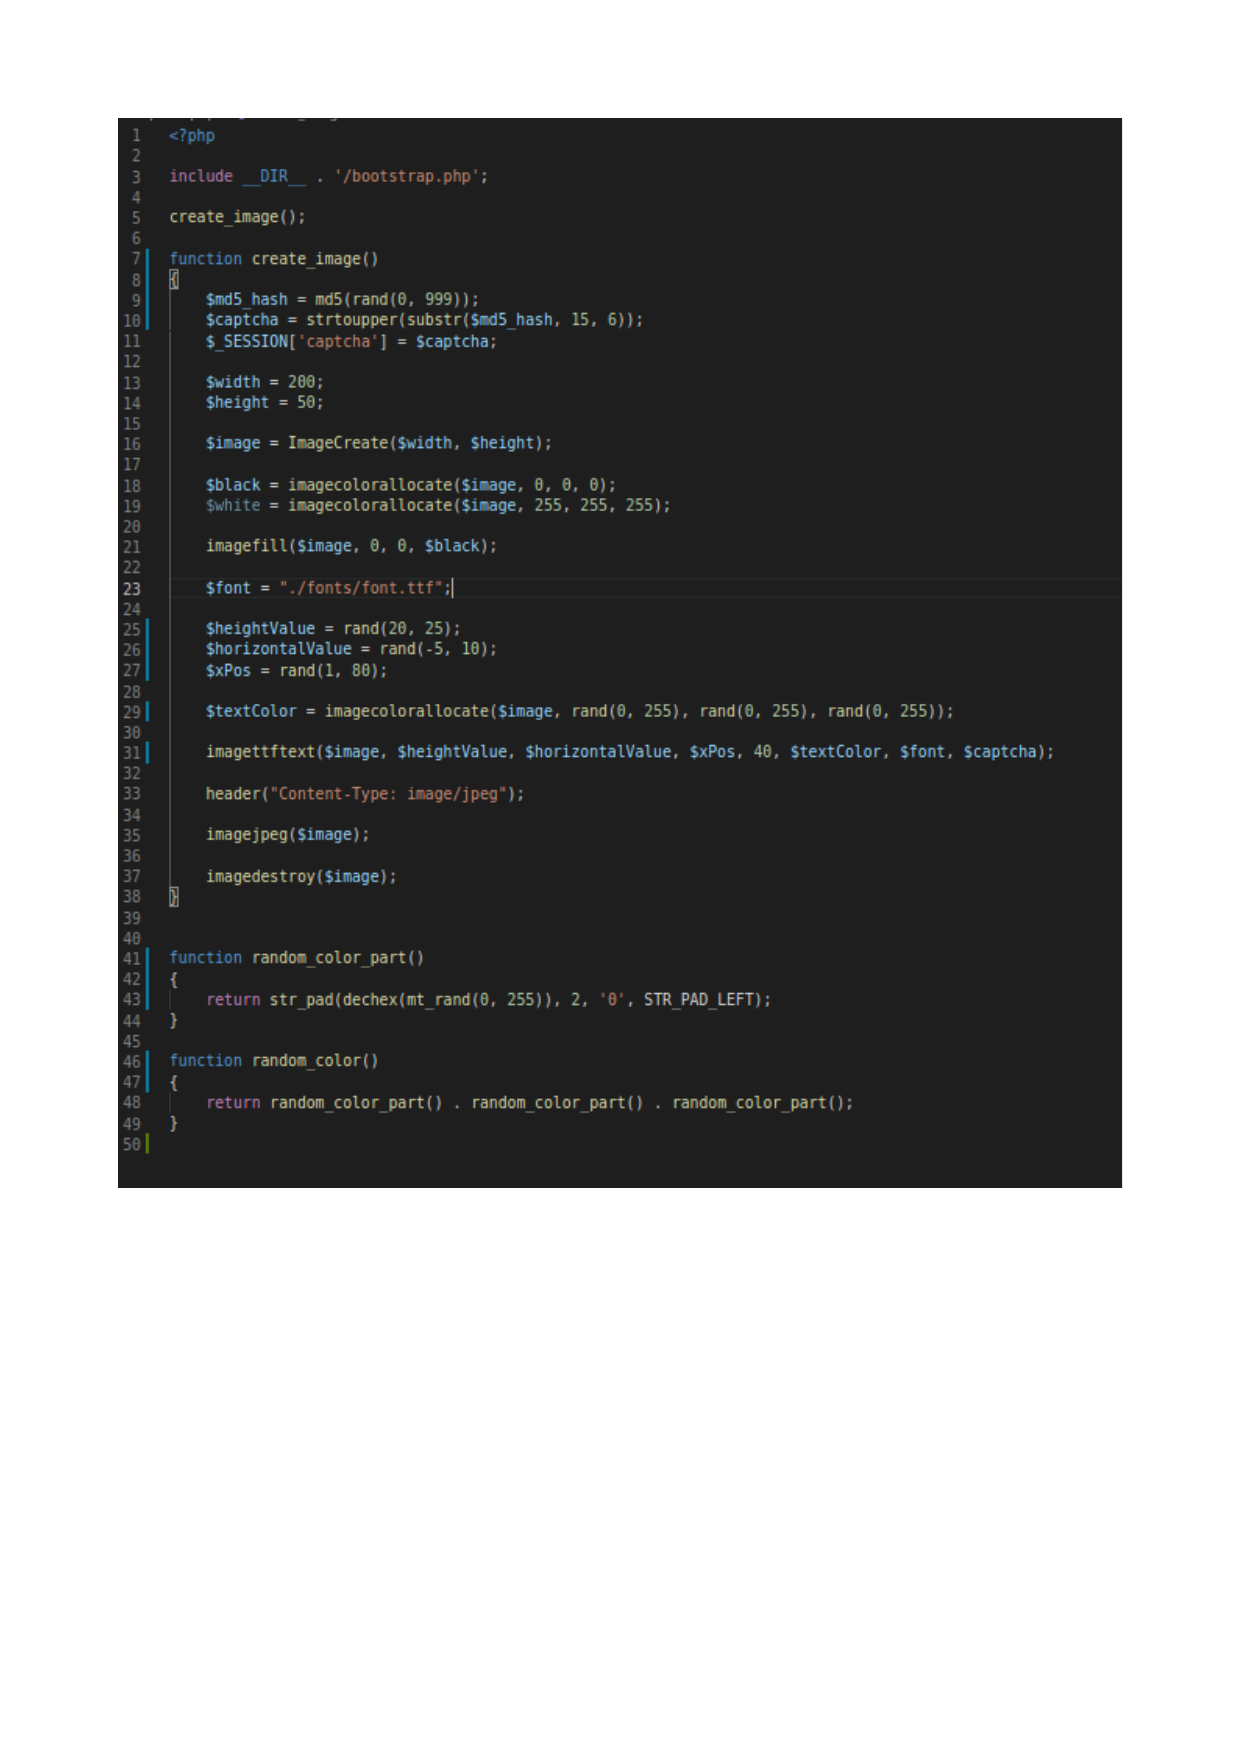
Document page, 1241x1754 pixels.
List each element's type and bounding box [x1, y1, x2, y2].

picture [118, 118, 1123, 1188]
